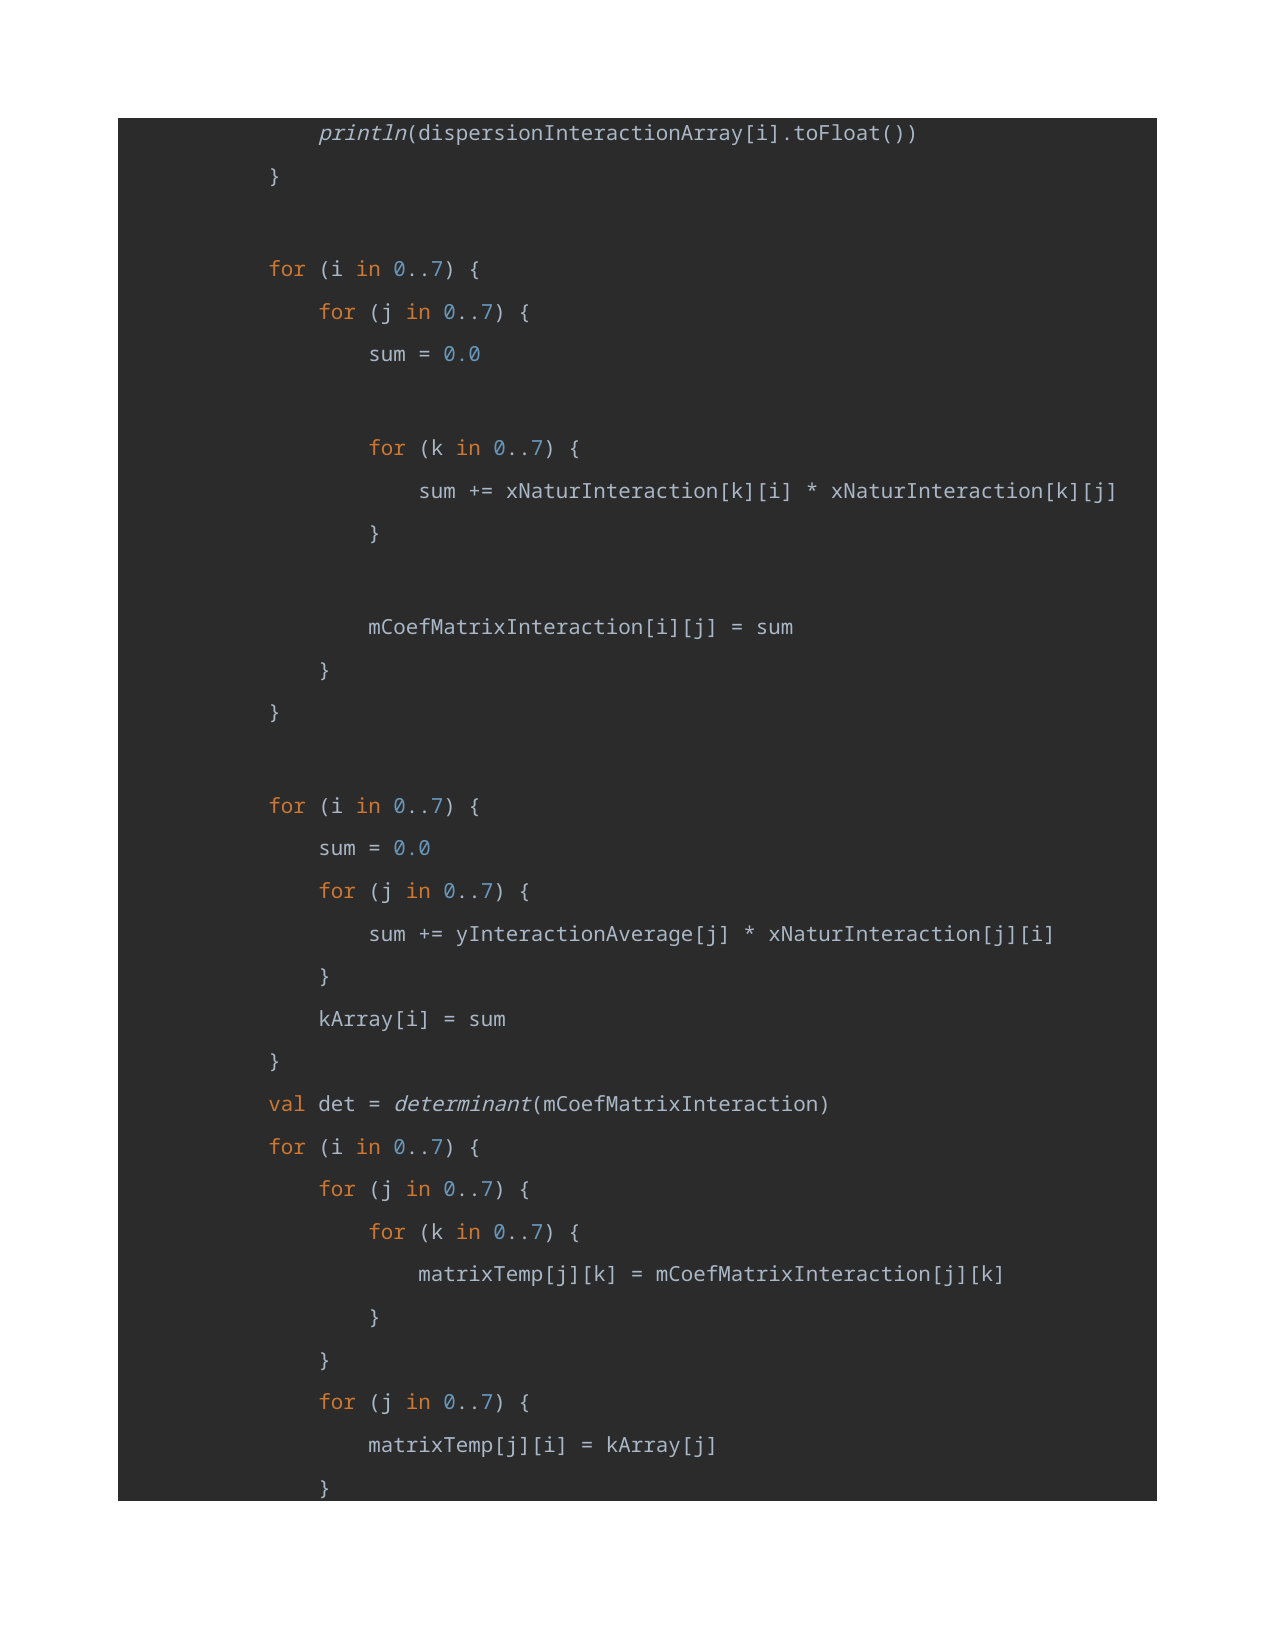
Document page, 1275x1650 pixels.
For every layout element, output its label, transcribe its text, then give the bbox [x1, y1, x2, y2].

text println(dispersionInteractionArray[i].toFloat()) } for (i in 0..7) { for (j in 0..7) { sum = 0.0 for (k in 0..7) { sum += xNaturInteraction[k][i] * xNaturInteraction[k][j] } mCoefMatrixInteraction[i][j] = sum } } for (i in 0..7) { sum = 0.0 for (j in 0..7) { sum += yInteractionAverage[j] * xNaturInteraction[j][i] } kArray[i] = sum } val det = determinant(mCoefMatrixInteraction) for (i in 0..7) { for (j in 0..7) { for (k in 0..7) { matrixTemp[j][k] = mCoefMatrixInteraction[j][k] } } for (j in 0..7) { matrixTemp[j][i] = kArray[j] } [118, 118, 1157, 1501]
